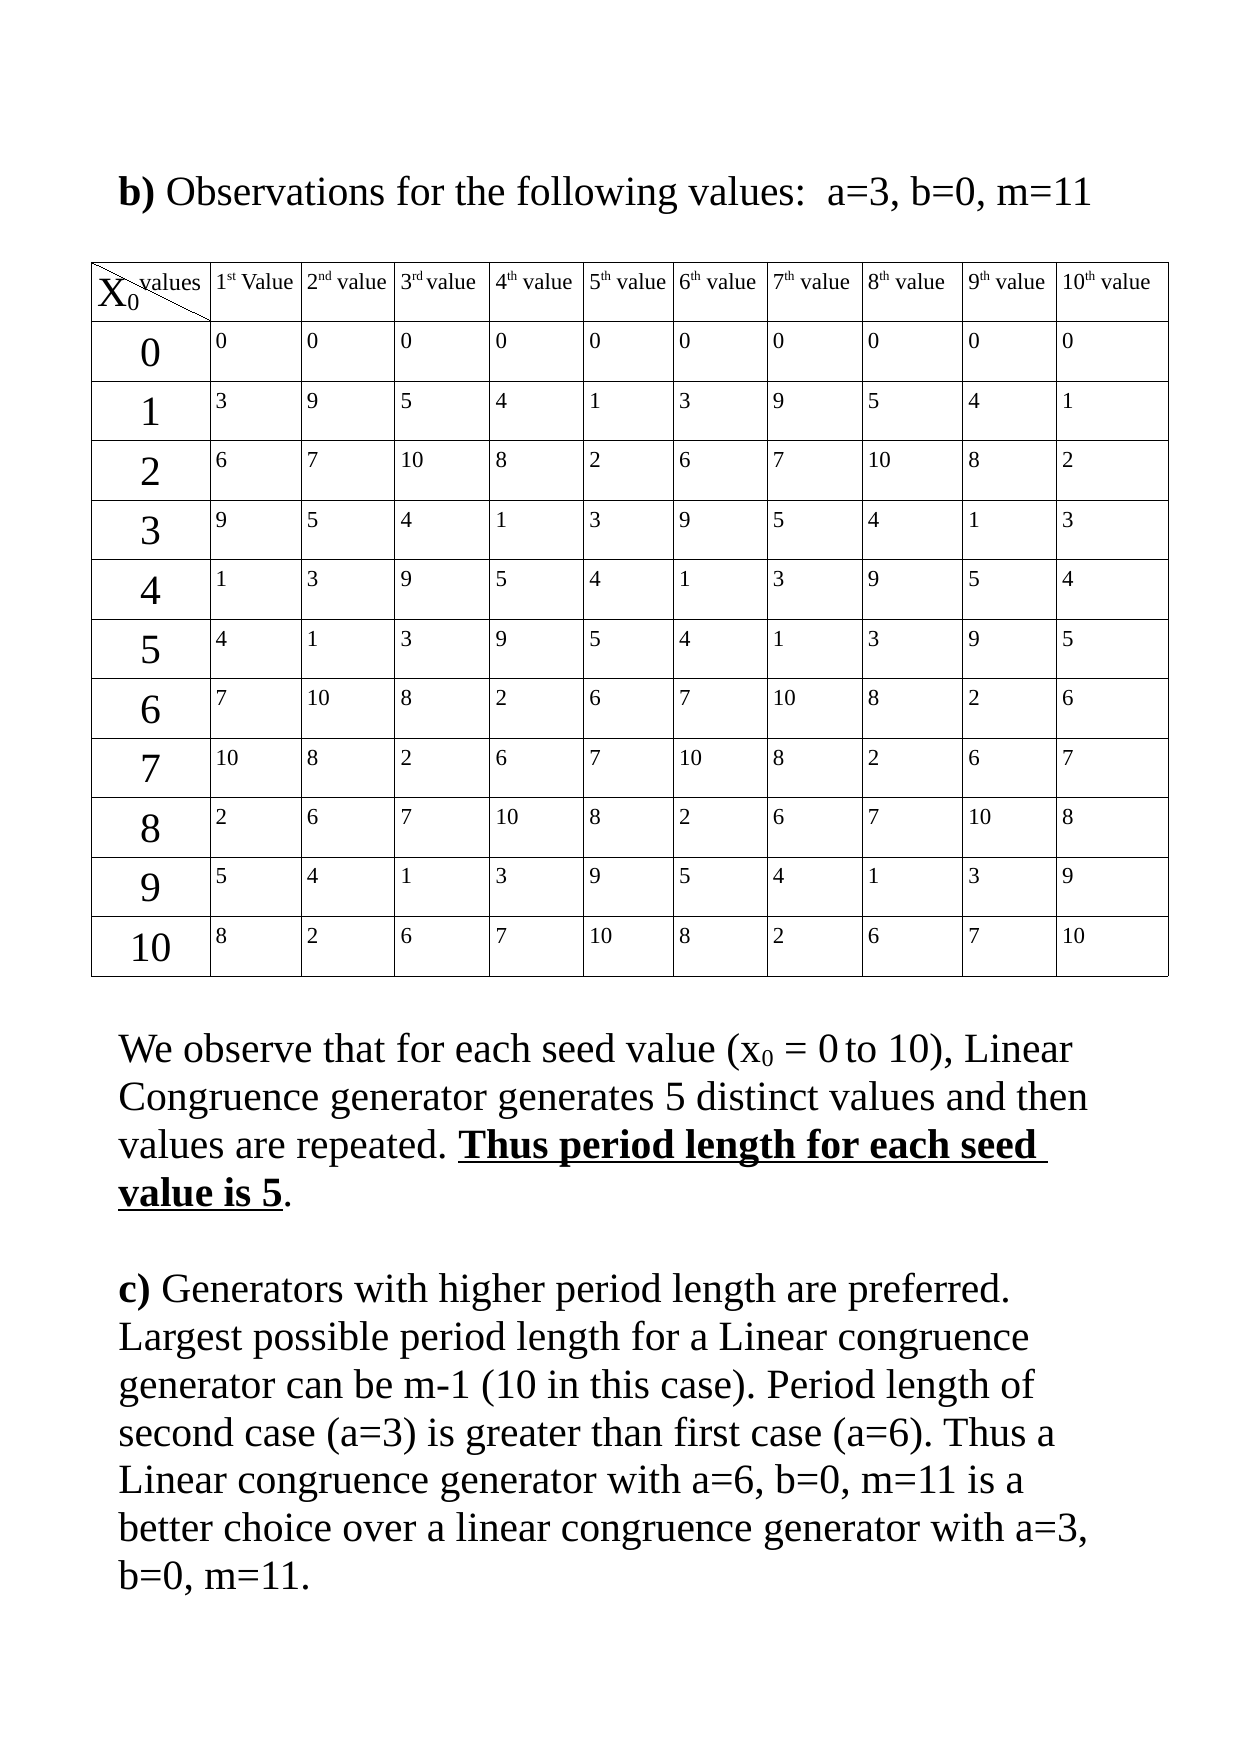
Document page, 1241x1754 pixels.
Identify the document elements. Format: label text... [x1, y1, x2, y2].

table_cell 4 [395, 501, 489, 559]
table_cell 6 [963, 739, 1056, 797]
table_cell 9 [963, 620, 1056, 678]
table_cell 2 [584, 441, 673, 500]
text c) Generators with higher period length are preferred. Largest possible period length for a Linear congruence generator can be m-1 (10 in this case). Period length of second case (a=3) is greater than first case (a=6). Thus a Linear congruence generator with a=6, b=0, m=11 is a better choice over a linear congruence generator with a=3, b=0, m=11. [118, 1263, 1122, 1599]
table_cell 10 [863, 441, 962, 500]
table_cell 10 [302, 679, 394, 738]
table_cell 2 [768, 917, 862, 976]
table_cell 6 [1057, 679, 1168, 738]
table_cell 2 [92, 441, 210, 500]
table_cell 6 [211, 441, 301, 500]
table_cell 1 [302, 620, 394, 678]
table_cell 1 [490, 501, 583, 559]
table_cell 8 [395, 679, 489, 738]
table_cell 9 [211, 501, 301, 559]
table_cell 4 [211, 620, 301, 678]
table_cell 4 [963, 382, 1056, 440]
table_cell 7 [92, 739, 210, 797]
table_cell 4 [490, 382, 583, 440]
table_cell 7 [584, 739, 673, 797]
table_cell 7 [395, 798, 489, 857]
table_cell 1 [92, 382, 210, 440]
table_cell 0 [490, 322, 583, 381]
table_cell 6 [490, 739, 583, 797]
table_cell 1 [768, 620, 862, 678]
table_cell 8 [490, 441, 583, 500]
table_header 7th value [768, 263, 862, 321]
table_cell 5 [92, 620, 210, 678]
table_cell 3 [963, 858, 1056, 916]
table_cell 6 [584, 679, 673, 738]
table_cell 3 [584, 501, 673, 559]
table_cell 1 [584, 382, 673, 440]
table_cell 4 [674, 620, 767, 678]
table_cell 5 [768, 501, 862, 559]
table_cell 3 [211, 382, 301, 440]
text We observe that for each seed value (x0 = 0 to 10), Linear Congruence generator generates 5 distinct values and then values are repeated. Thus period length for each seed value is 5. [118, 1024, 1122, 1215]
table_cell 3 [490, 858, 583, 916]
table_cell 3 [302, 560, 394, 619]
table_cell 3 [1057, 501, 1168, 559]
table_cell 2 [211, 798, 301, 857]
table_cell 4 [768, 858, 862, 916]
table_cell 0 [302, 322, 394, 381]
table_cell 8 [863, 679, 962, 738]
table_cell 6 [92, 679, 210, 738]
table_cell 1 [211, 560, 301, 619]
table_cell 0 [863, 322, 962, 381]
table_cell 5 [963, 560, 1056, 619]
table_cell 10 [963, 798, 1056, 857]
table_cell 8 [211, 917, 301, 976]
table_cell 4 [92, 560, 210, 619]
table_cell 6 [395, 917, 489, 976]
table_cell 10 [395, 441, 489, 500]
table_cell 0 [674, 322, 767, 381]
table_cell 0 [1057, 322, 1168, 381]
text b) Observations for the following values: a=3, b=0, m=11 [118, 166, 1122, 214]
table_header 6th value [674, 263, 767, 321]
table_cell 9 [302, 382, 394, 440]
table_cell 5 [302, 501, 394, 559]
table_cell 1 [395, 858, 489, 916]
table_cell 0 [211, 322, 301, 381]
table_cell 9 [92, 858, 210, 916]
table_cell 7 [863, 798, 962, 857]
table_cell 10 [211, 739, 301, 797]
table_cell 2 [395, 739, 489, 797]
table_header 2nd value [302, 263, 394, 321]
table_cell 8 [963, 441, 1056, 500]
table_cell 5 [1057, 620, 1168, 678]
table_cell 0 [92, 322, 210, 381]
table_cell 10 [584, 917, 673, 976]
table_cell 0 [768, 322, 862, 381]
table_cell 8 [674, 917, 767, 976]
table_cell 7 [302, 441, 394, 500]
table_cell 7 [490, 917, 583, 976]
table_header 4th value [490, 263, 583, 321]
table_cell 8 [768, 739, 862, 797]
table_header 1st Value [211, 263, 301, 321]
table_cell 7 [768, 441, 862, 500]
table_cell 0 [584, 322, 673, 381]
table_cell 7 [674, 679, 767, 738]
table_cell 2 [302, 917, 394, 976]
table_cell 9 [768, 382, 862, 440]
table_cell 2 [490, 679, 583, 738]
table_cell 5 [395, 382, 489, 440]
table_cell 5 [674, 858, 767, 916]
table_cell 9 [395, 560, 489, 619]
table_cell 7 [211, 679, 301, 738]
table_cell 5 [863, 382, 962, 440]
table_cell 7 [1057, 739, 1168, 797]
table_cell 3 [768, 560, 862, 619]
table_cell 9 [674, 501, 767, 559]
table_cell 5 [584, 620, 673, 678]
table_cell 8 [92, 798, 210, 857]
table_cell 8 [302, 739, 394, 797]
table_cell 4 [302, 858, 394, 916]
table_header 5th value [584, 263, 673, 321]
table_cell 9 [1057, 858, 1168, 916]
table_cell 3 [674, 382, 767, 440]
table_cell 10 [92, 917, 210, 976]
table_cell 10 [768, 679, 862, 738]
table_cell 6 [302, 798, 394, 857]
table_cell 9 [584, 858, 673, 916]
table_header 3rd value [395, 263, 489, 321]
table_cell 1 [863, 858, 962, 916]
table_cell 3 [863, 620, 962, 678]
table_cell 6 [674, 441, 767, 500]
table_cell 2 [963, 679, 1056, 738]
table_cell 4 [863, 501, 962, 559]
table_cell 10 [490, 798, 583, 857]
table_cell 0 [963, 322, 1056, 381]
table_cell 2 [1057, 441, 1168, 500]
table_cell 8 [1057, 798, 1168, 857]
table_cell 4 [1057, 560, 1168, 619]
table_cell 5 [211, 858, 301, 916]
table_cell 2 [674, 798, 767, 857]
table_header X0values [92, 263, 210, 321]
table_cell 8 [584, 798, 673, 857]
table_header 9th value [963, 263, 1056, 321]
table_header 8th value [863, 263, 962, 321]
table_header 10th value [1057, 263, 1168, 321]
table_cell 3 [395, 620, 489, 678]
table_cell 1 [1057, 382, 1168, 440]
table_cell 9 [863, 560, 962, 619]
table_cell 5 [490, 560, 583, 619]
table_cell 10 [674, 739, 767, 797]
table_cell 9 [490, 620, 583, 678]
table_cell 6 [863, 917, 962, 976]
table_cell 1 [963, 501, 1056, 559]
table_cell 10 [1057, 917, 1168, 976]
table_cell 7 [963, 917, 1056, 976]
table_cell 1 [674, 560, 767, 619]
table_cell 6 [768, 798, 862, 857]
table_cell 4 [584, 560, 673, 619]
table_cell 3 [92, 501, 210, 559]
table_cell 2 [863, 739, 962, 797]
table_cell 0 [395, 322, 489, 381]
